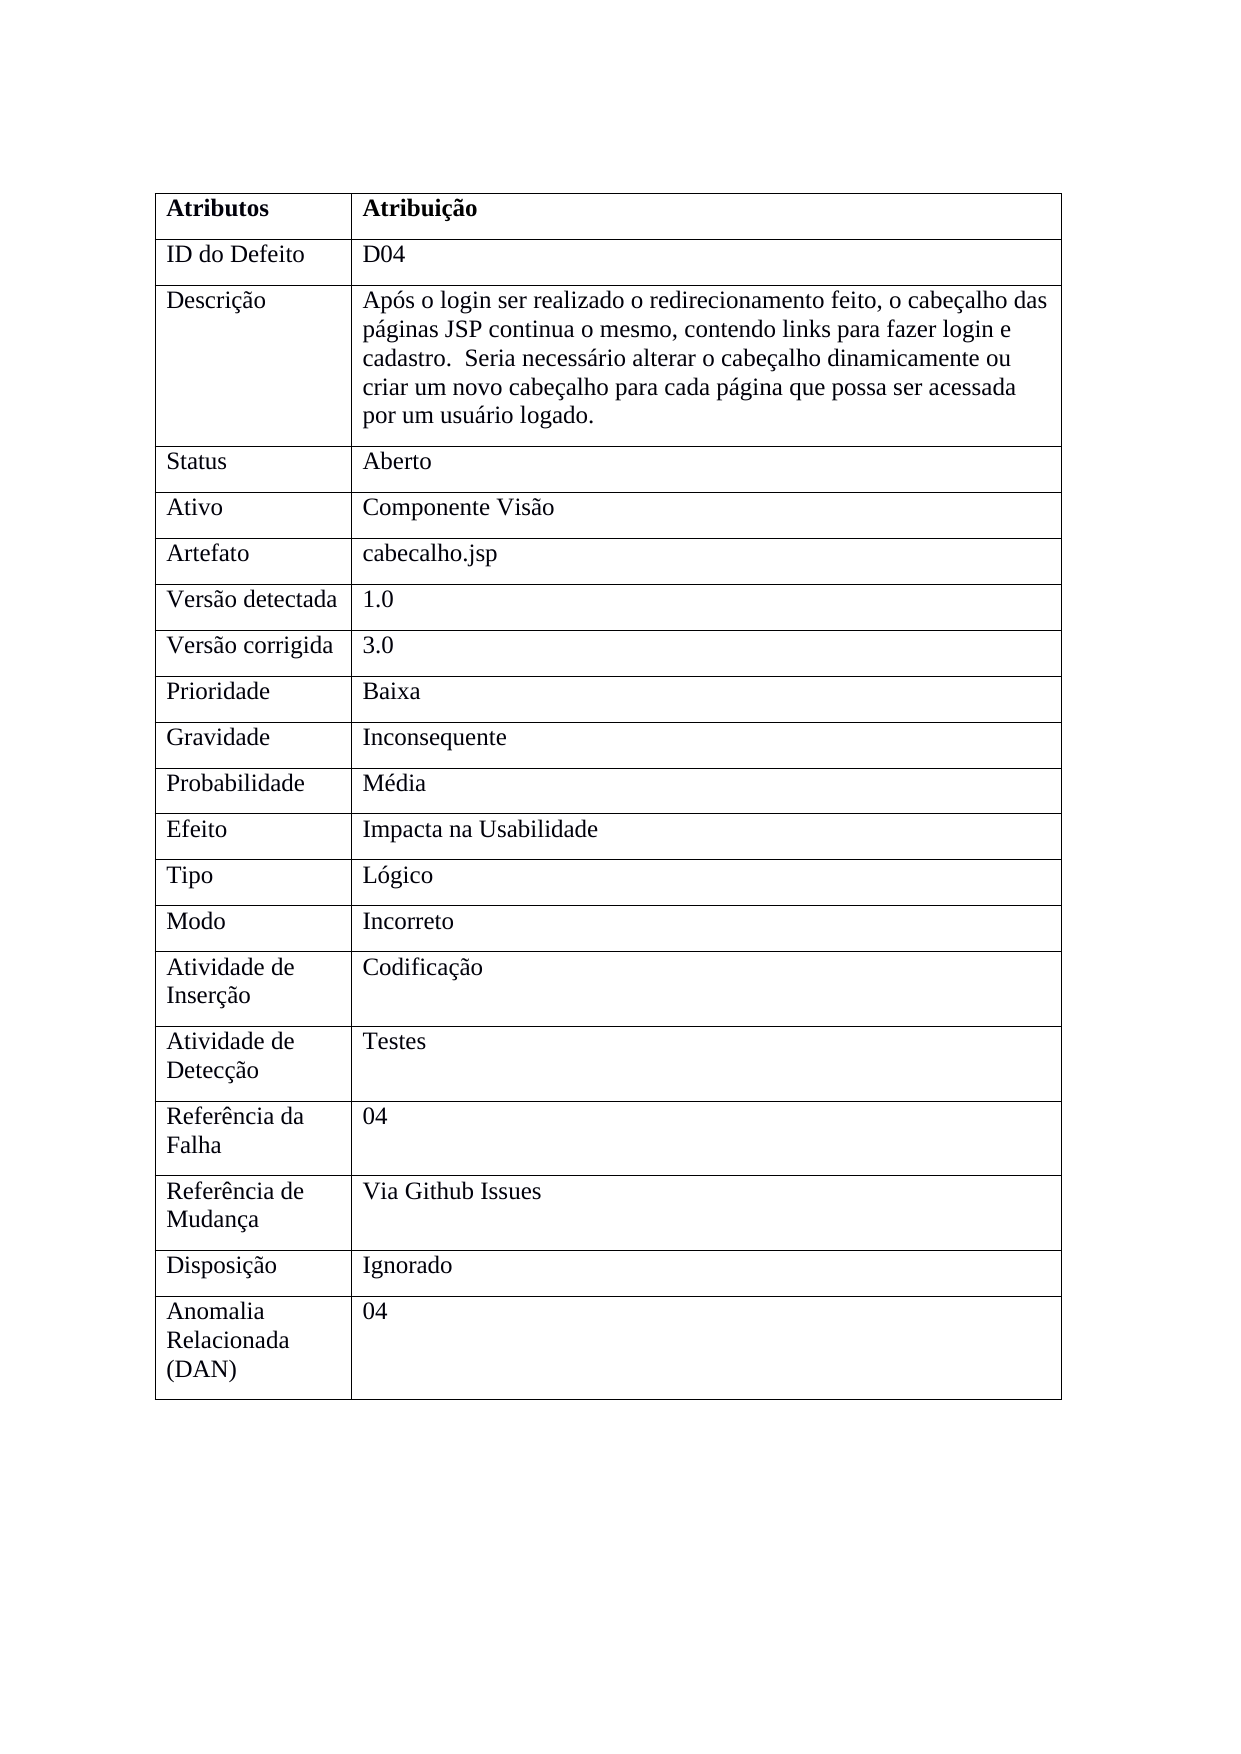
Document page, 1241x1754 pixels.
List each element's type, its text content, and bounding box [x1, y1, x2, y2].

table_cell Versão detectada [156, 585, 351, 629]
table_cell Impacta na Usabilidade [352, 814, 1061, 859]
table_cell Lógico [352, 860, 1061, 905]
table_cell cabecalho.jsp [352, 539, 1061, 584]
table_cell Ativo [156, 493, 351, 538]
table_cell Via Github Issues [352, 1176, 1061, 1250]
table_cell Testes [352, 1027, 1061, 1101]
table_cell ID do Defeito [156, 240, 351, 285]
table_header Atributos [156, 194, 351, 239]
table_cell Codificação [352, 952, 1061, 1026]
table_cell Após o login ser realizado o redirecionamento feito, o cabeçalho das páginas JSP continua o mesmo, contendo links para fazer login e cadastro. Seria necessário alterar o cabeçalho dinamicamente ou criar um novo cabeçalho para cada página que possa ser acessada por um usuário logado. [352, 286, 1061, 446]
table_cell Baixa [352, 677, 1061, 721]
table_cell Anomalia Relacionada (DAN) [156, 1297, 351, 1399]
table_cell Componente Visão [352, 493, 1061, 538]
table_cell Ignorado [352, 1251, 1061, 1296]
table_cell Prioridade [156, 677, 351, 721]
table_cell 04 [352, 1297, 1061, 1399]
table_cell 3.0 [352, 631, 1061, 676]
table_cell Gravidade [156, 723, 351, 767]
table_cell Atividade de Detecção [156, 1027, 351, 1101]
table_cell D04 [352, 240, 1061, 285]
table_cell Versão corrigida [156, 631, 351, 676]
table_cell Status [156, 447, 351, 492]
table_cell Atividade de Inserção [156, 952, 351, 1026]
table_cell Probabilidade [156, 769, 351, 813]
table_cell Referência de Mudança [156, 1176, 351, 1250]
table_cell 04 [352, 1102, 1061, 1175]
table_cell Aberto [352, 447, 1061, 492]
table_header Atribuição [352, 194, 1061, 239]
table_cell Incorreto [352, 906, 1061, 951]
table_cell Média [352, 769, 1061, 813]
table_cell Tipo [156, 860, 351, 905]
table_cell Disposição [156, 1251, 351, 1296]
table_cell Referência da Falha [156, 1102, 351, 1175]
table_cell Modo [156, 906, 351, 951]
table_cell Inconsequente [352, 723, 1061, 767]
table_cell 1.0 [352, 585, 1061, 629]
table_cell Artefato [156, 539, 351, 584]
table_cell Descrição [156, 286, 351, 446]
table_cell Efeito [156, 814, 351, 859]
